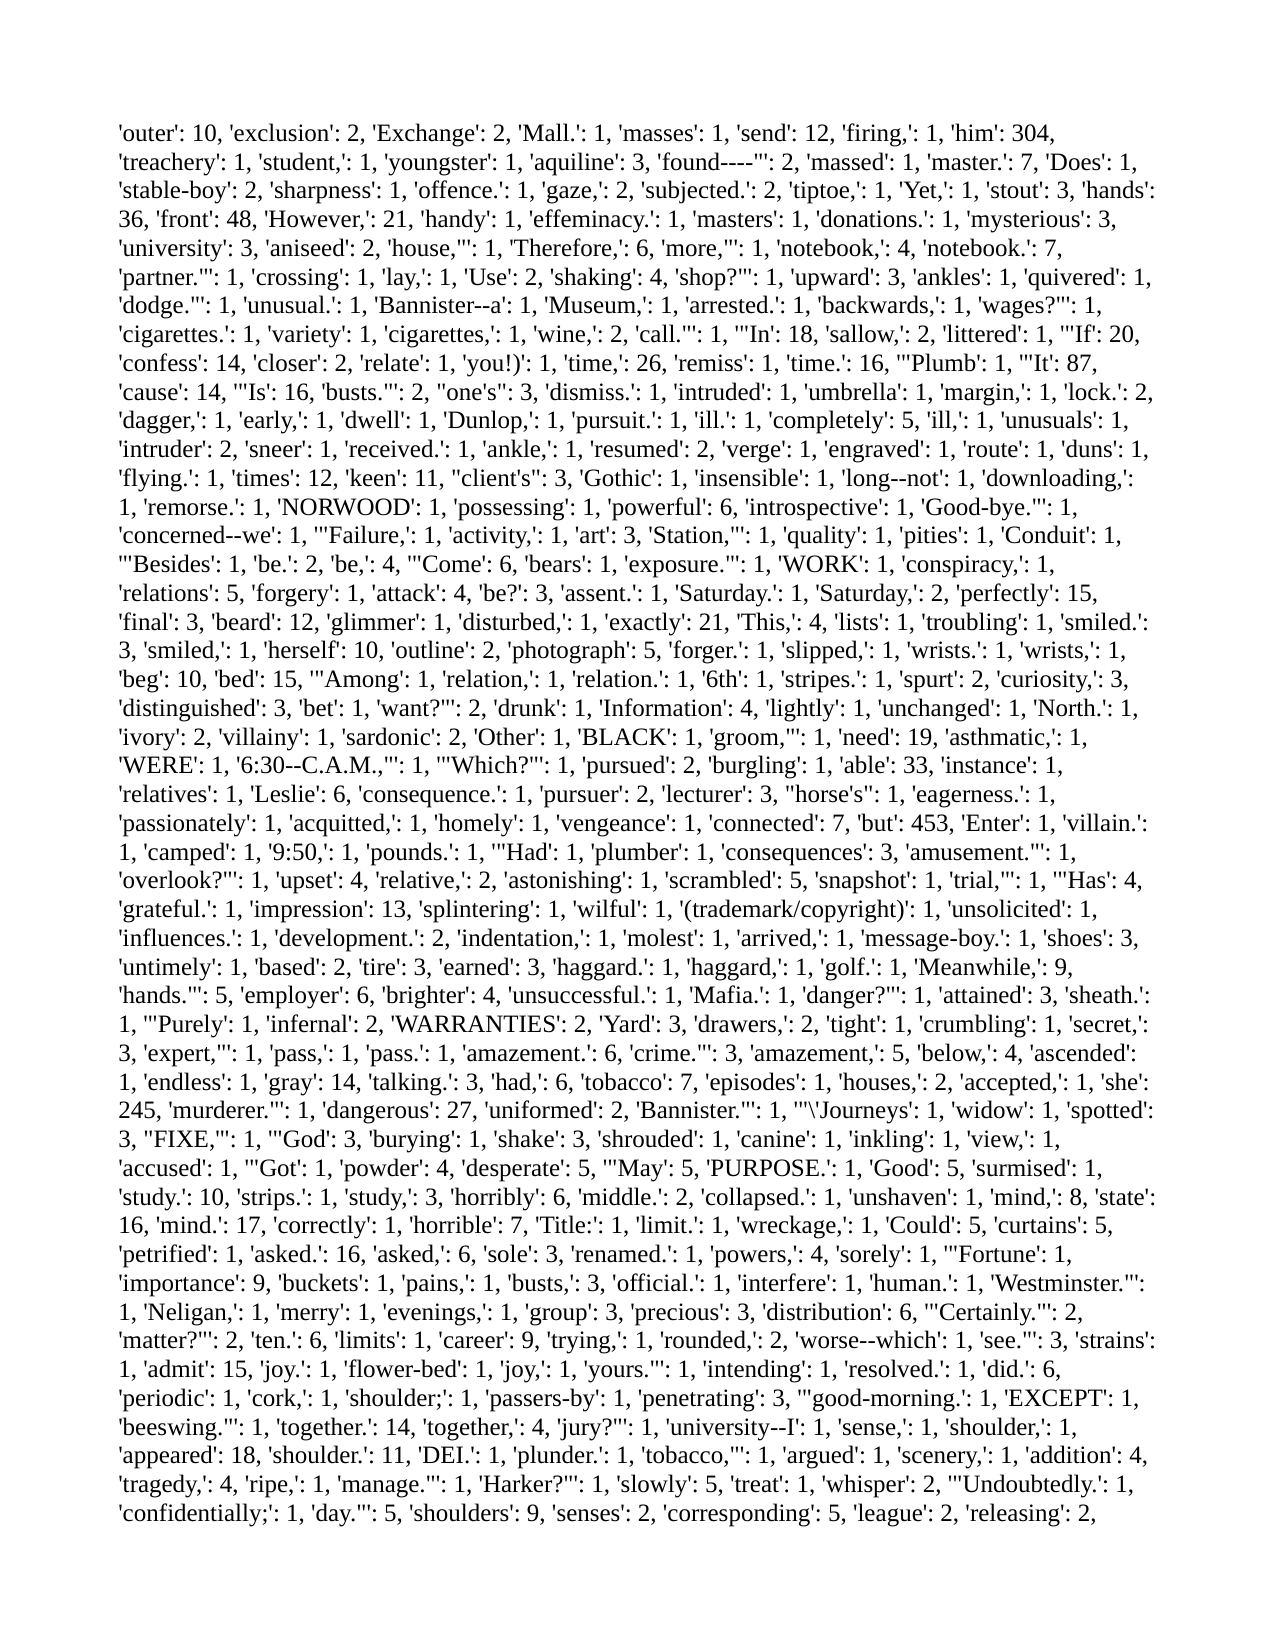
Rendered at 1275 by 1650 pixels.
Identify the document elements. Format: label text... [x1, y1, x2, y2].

text 'outer': 10, 'exclusion': 2, 'Exchange': 2, 'Mall.': 1, 'masses': 1, 'send': 12, 'firing,': 1, 'him': 304, 'treachery': 1, 'student,': 1, 'youngster': 1, 'aquiline': 3, 'found----"': 2, 'massed': 1, 'master.': 7, 'Does': 1, 'stable-boy': 2, 'sharpness': 1, 'offence.': 1, 'gaze,': 2, 'subjected.': 2, 'tiptoe,': 1, 'Yet,': 1, 'stout': 3, 'hands': 36, 'front': 48, 'However,': 21, 'handy': 1, 'effeminacy.': 1, 'masters': 1, 'donations.': 1, 'mysterious': 3, 'university': 3, 'aniseed': 2, 'house,"': 1, 'Therefore,': 6, 'more,"': 1, 'notebook,': 4, 'notebook.': 7, 'partner."': 1, 'crossing': 1, 'lay,': 1, 'Use': 2, 'shaking': 4, 'shop?"': 1, 'upward': 3, 'ankles': 1, 'quivered': 1, 'dodge."': 1, 'unusual.': 1, 'Bannister--a': 1, 'Museum,': 1, 'arrested.': 1, 'backwards,': 1, 'wages?"': 1, 'cigarettes.': 1, 'variety': 1, 'cigarettes,': 1, 'wine,': 2, 'call."': 1, '"In': 18, 'sallow,': 2, 'littered': 1, '"If': 20, 'confess': 14, 'closer': 2, 'relate': 1, 'you!)': 1, 'time,': 26, 'remiss': 1, 'time.': 16, '"Plumb': 1, '"It': 87, 'cause': 14, '"Is': 16, 'busts."': 2, "one's": 3, 'dismiss.': 1, 'intruded': 1, 'umbrella': 1, 'margin,': 1, 'lock.': 2, 'dagger,': 1, 'early,': 1, 'dwell': 1, 'Dunlop,': 1, 'pursuit.': 1, 'ill.': 1, 'completely': 5, 'ill,': 1, 'unusuals': 1, 'intruder': 2, 'sneer': 1, 'received.': 1, 'ankle,': 1, 'resumed': 2, 'verge': 1, 'engraved': 1, 'route': 1, 'duns': 1, 'flying.': 1, 'times': 12, 'keen': 11, "client's": 3, 'Gothic': 1, 'insensible': 1, 'long--not': 1, 'downloading,': 1, 'remorse.': 1, 'NORWOOD': 1, 'possessing': 1, 'powerful': 6, 'introspective': 1, 'Good-bye."': 1, 'concerned--we': 1, '"Failure,': 1, 'activity,': 1, 'art': 3, 'Station,"': 1, 'quality': 1, 'pities': 1, 'Conduit': 1, '"Besides': 1, 'be.': 2, 'be,': 4, '"Come': 6, 'bears': 1, 'exposure."': 1, 'WORK': 1, 'conspiracy,': 1, 'relations': 5, 'forgery': 1, 'attack': 4, 'be?': 3, 'assent.': 1, 'Saturday.': 1, 'Saturday,': 2, 'perfectly': 15, 'final': 3, 'beard': 12, 'glimmer': 1, 'disturbed,': 1, 'exactly': 21, 'This,': 4, 'lists': 1, 'troubling': 1, 'smiled.': 3, 'smiled,': 1, 'herself': 10, 'outline': 2, 'photograph': 5, 'forger.': 1, 'slipped,': 1, 'wrists.': 1, 'wrists,': 1, 'beg': 10, 'bed': 15, '"Among': 1, 'relation,': 1, 'relation.': 1, '6th': 1, 'stripes.': 1, 'spurt': 2, 'curiosity,': 3, 'distinguished': 3, 'bet': 1, 'want?"': 2, 'drunk': 1, 'Information': 4, 'lightly': 1, 'unchanged': 1, 'North.': 1, 'ivory': 2, 'villainy': 1, 'sardonic': 2, 'Other': 1, 'BLACK': 1, 'groom,"': 1, 'need': 19, 'asthmatic,': 1, 'WERE': 1, '6:30--C.A.M.,"': 1, '"Which?"': 1, 'pursued': 2, 'burgling': 1, 'able': 33, 'instance': 1, 'relatives': 1, 'Leslie': 6, 'consequence.': 1, 'pursuer': 2, 'lecturer': 3, "horse's": 1, 'eagerness.': 1, 'passionately': 1, 'acquitted,': 1, 'homely': 1, 'vengeance': 1, 'connected': 7, 'but': 453, 'Enter': 1, 'villain.': 1, 'camped': 1, '9:50,': 1, 'pounds.': 1, '"Had': 1, 'plumber': 1, 'consequences': 3, 'amusement."': 1, 'overlook?"': 1, 'upset': 4, 'relative,': 2, 'astonishing': 1, 'scrambled': 5, 'snapshot': 1, 'trial,"': 1, '"Has': 4, 'grateful.': 1, 'impression': 13, 'splintering': 1, 'wilful': 1, '(trademark/copyright)': 1, 'unsolicited': 1, 'influences.': 1, 'development.': 2, 'indentation,': 1, 'molest': 1, 'arrived,': 1, 'message-boy.': 1, 'shoes': 3, 'untimely': 1, 'based': 2, 'tire': 3, 'earned': 3, 'haggard.': 1, 'haggard,': 1, 'golf.': 1, 'Meanwhile,': 9, 'hands."': 5, 'employer': 6, 'brighter': 4, 'unsuccessful.': 1, 'Mafia.': 1, 'danger?"': 1, 'attained': 3, 'sheath.': 1, '"Purely': 1, 'infernal': 2, 'WARRANTIES': 2, 'Yard': 3, 'drawers,': 2, 'tight': 1, 'crumbling': 1, 'secret,': 3, 'expert,"': 1, 'pass,': 1, 'pass.': 1, 'amazement.': 6, 'crime."': 3, 'amazement,': 5, 'below,': 4, 'ascended': 1, 'endless': 1, 'gray': 14, 'talking.': 3, 'had,': 6, 'tobacco': 7, 'episodes': 1, 'houses,': 2, 'accepted,': 1, 'she': 245, 'murderer."': 1, 'dangerous': 27, 'uniformed': 2, 'Bannister."': 1, '"\'Journeys': 1, 'widow': 1, 'spotted': 3, "FIXE,'": 1, '"God': 3, 'burying': 1, 'shake': 3, 'shrouded': 1, 'canine': 1, 'inkling': 1, 'view,': 1, 'accused': 1, '"Got': 1, 'powder': 4, 'desperate': 5, '"May': 5, 'PURPOSE.': 1, 'Good': 5, 'surmised': 1, 'study.': 10, 'strips.': 1, 'study,': 3, 'horribly': 6, 'middle.': 2, 'collapsed.': 1, 'unshaven': 1, 'mind,': 8, 'state': 16, 'mind.': 17, 'correctly': 1, 'horrible': 7, 'Title:': 1, 'limit.': 1, 'wreckage,': 1, 'Could': 5, 'curtains': 5, 'petrified': 1, 'asked.': 16, 'asked,': 6, 'sole': 3, 'renamed.': 1, 'powers,': 4, 'sorely': 1, '"Fortune': 1, 'importance': 9, 'buckets': 1, 'pains,': 1, 'busts,': 3, 'official.': 1, 'interfere': 1, 'human.': 1, 'Westminster."': 1, 'Neligan,': 1, 'merry': 1, 'evenings,': 1, 'group': 3, 'precious': 3, 'distribution': 6, '"Certainly."': 2, 'matter?"': 2, 'ten.': 6, 'limits': 1, 'career': 9, 'trying,': 1, 'rounded,': 2, 'worse--which': 1, 'see."': 3, 'strains': 1, 'admit': 15, 'joy.': 1, 'flower-bed': 1, 'joy,': 1, 'yours."': 1, 'intending': 1, 'resolved.': 1, 'did.': 6, 'periodic': 1, 'cork,': 1, 'shoulder;': 1, 'passers-by': 1, 'penetrating': 3, '"good-morning.': 1, 'EXCEPT': 1, 'beeswing."': 1, 'together.': 14, 'together,': 4, 'jury?"': 1, 'university--I': 1, 'sense,': 1, 'shoulder,': 1, 'appeared': 18, 'shoulder.': 11, 'DEI.': 1, 'plunder.': 1, 'tobacco,"': 1, 'argued': 1, 'scenery,': 1, 'addition': 4, 'tragedy,': 4, 'ripe,': 1, 'manage."': 1, 'Harker?"': 1, 'slowly': 5, 'treat': 1, 'whisper': 2, '"Undoubtedly.': 1, 'confidentially;': 1, 'day."': 5, 'shoulders': 9, 'senses': 2, 'corresponding': 5, 'league': 2, 'releasing': 2, [118, 118, 1157, 1527]
